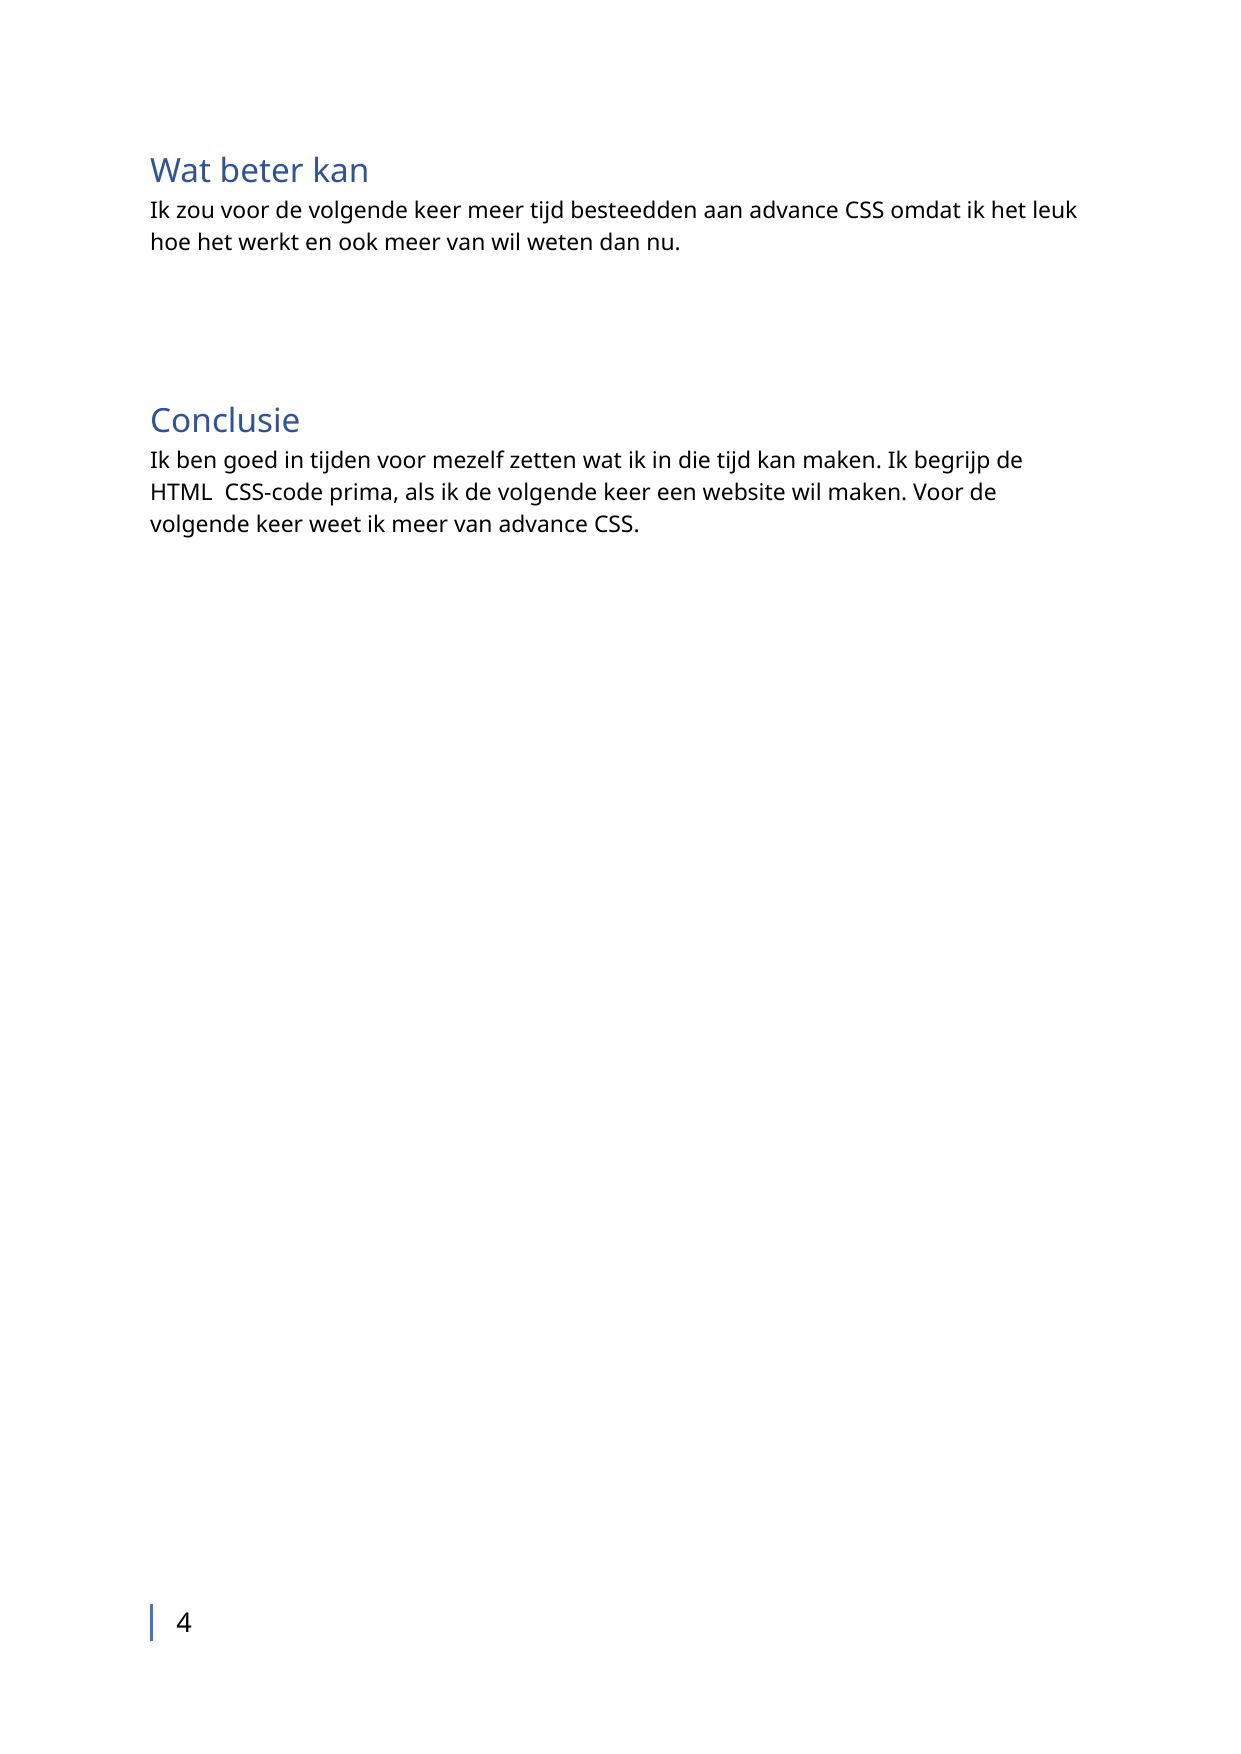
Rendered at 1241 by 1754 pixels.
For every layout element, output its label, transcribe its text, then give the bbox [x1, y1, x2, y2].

subtitle Conclusie [150, 397, 1090, 443]
text Ik zou voor de volgende keer meer tijd besteedden aan advance CSS omdat ik het leuk hoe het werkt en ook meer van wil weten dan nu. [150, 193, 1090, 257]
text Ik ben goed in tijden voor mezelf zetten wat ik in die tijd kan maken. Ik begrijp de HTML CSS-code prima, als ik de volgende keer een website wil maken. Voor de volgende keer weet ik meer van advance CSS. [150, 444, 1090, 540]
subtitle Wat beter kan [150, 147, 1090, 192]
